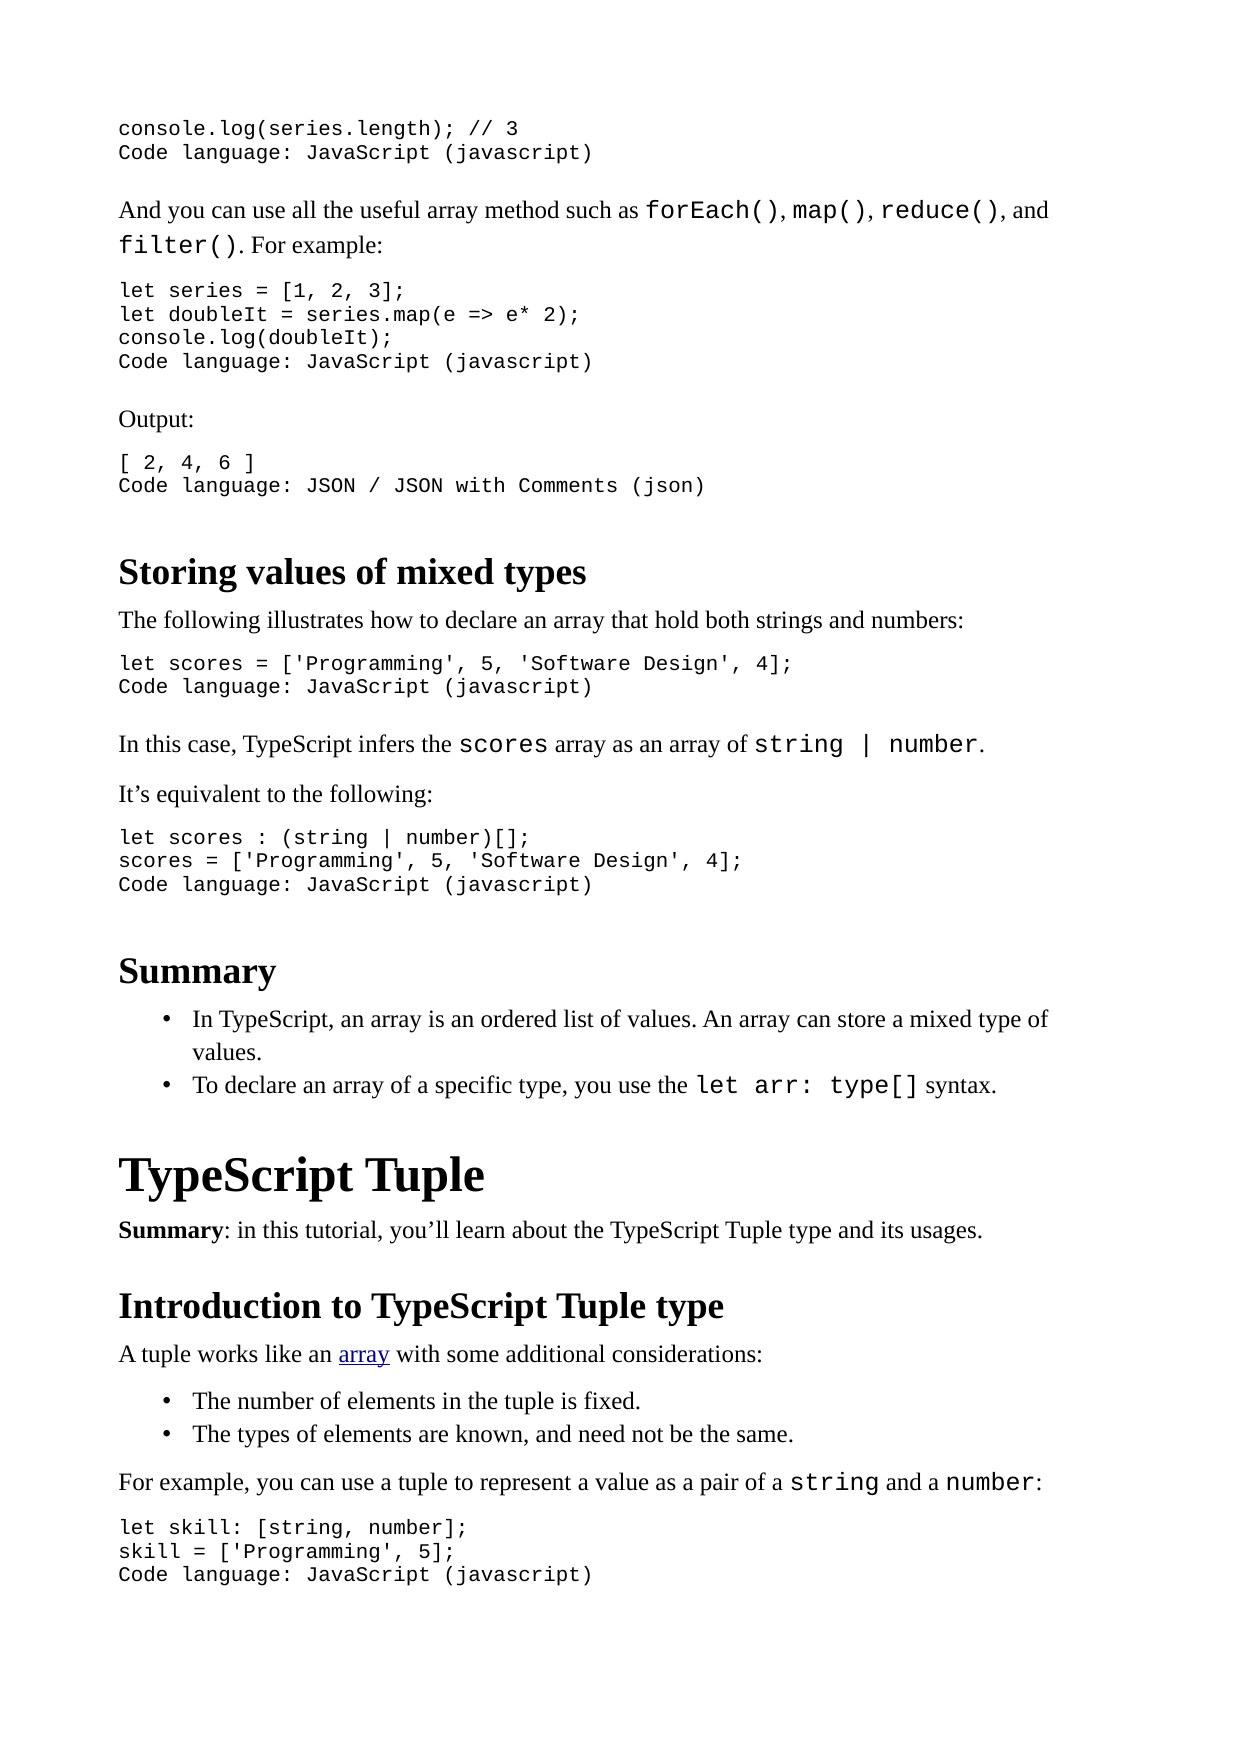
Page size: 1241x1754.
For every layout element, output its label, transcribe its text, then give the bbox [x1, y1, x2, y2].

text Summary: in this tutorial, you’ll learn about the TypeScript Tuple type and its usages. [118, 1215, 1122, 1243]
text let series = [1, 2, 3]; [118, 280, 1122, 304]
list The types of elements are known, and need not be the same. [162, 1419, 1122, 1448]
text A tuple works like an array with some additional considerations: [118, 1339, 1122, 1368]
text let scores : (string | number)[]; [118, 827, 1122, 851]
text console.log(series.length); // 3 [118, 118, 1122, 142]
text let doubleIt = series.map(e => e* 2); [118, 304, 1122, 327]
text The following illustrates how to declare an array that hold both strings and numbers: [118, 605, 1122, 634]
text Code language: JavaScript (javascript) [118, 676, 1122, 700]
list To declare an array of a specific type, you use the let arr: type[] syntax. [162, 1070, 1122, 1101]
text In this case, TypeScript infers the scores array as an array of string | number. [118, 729, 1122, 760]
text let scores = ['Programming', 5, 'Software Design', 4]; [118, 652, 1122, 676]
text scores = ['Programming', 5, 'Software Design', 4]; [118, 851, 1122, 874]
text let skill: [string, number]; [118, 1517, 1122, 1541]
text Code language: JavaScript (javascript) [118, 874, 1122, 898]
text And you can use all the useful array method such as forEach(), map(), reduce(), and filter(). For example: [118, 195, 1122, 261]
list In TypeScript, an array is an ordered list of values. An array can store a mixed type of values. [162, 1004, 1122, 1066]
list The number of elements in the tuple is fixed. [162, 1386, 1122, 1415]
text It’s equivalent to the following: [118, 779, 1122, 808]
text Code language: JavaScript (javascript) [118, 351, 1122, 374]
subtitle Summary [118, 948, 1122, 991]
text For example, you can use a tuple to represent a value as a pair of a string and a number: [118, 1467, 1122, 1498]
text console.log(doubleIt); [118, 327, 1122, 351]
subtitle Introduction to TypeScript Tuple type [118, 1283, 1122, 1326]
text [ 2, 4, 6 ] [118, 452, 1122, 475]
text skill = ['Programming', 5]; [118, 1541, 1122, 1564]
subtitle Storing values of mixed types [118, 549, 1122, 592]
text Code language: JavaScript (javascript) [118, 1564, 1122, 1588]
subtitle TypeScript Tuple [118, 1145, 1122, 1202]
text Code language: JavaScript (javascript) [118, 142, 1122, 165]
text Code language: JSON / JSON with Comments (json) [118, 475, 1122, 499]
text Output: [118, 404, 1122, 433]
